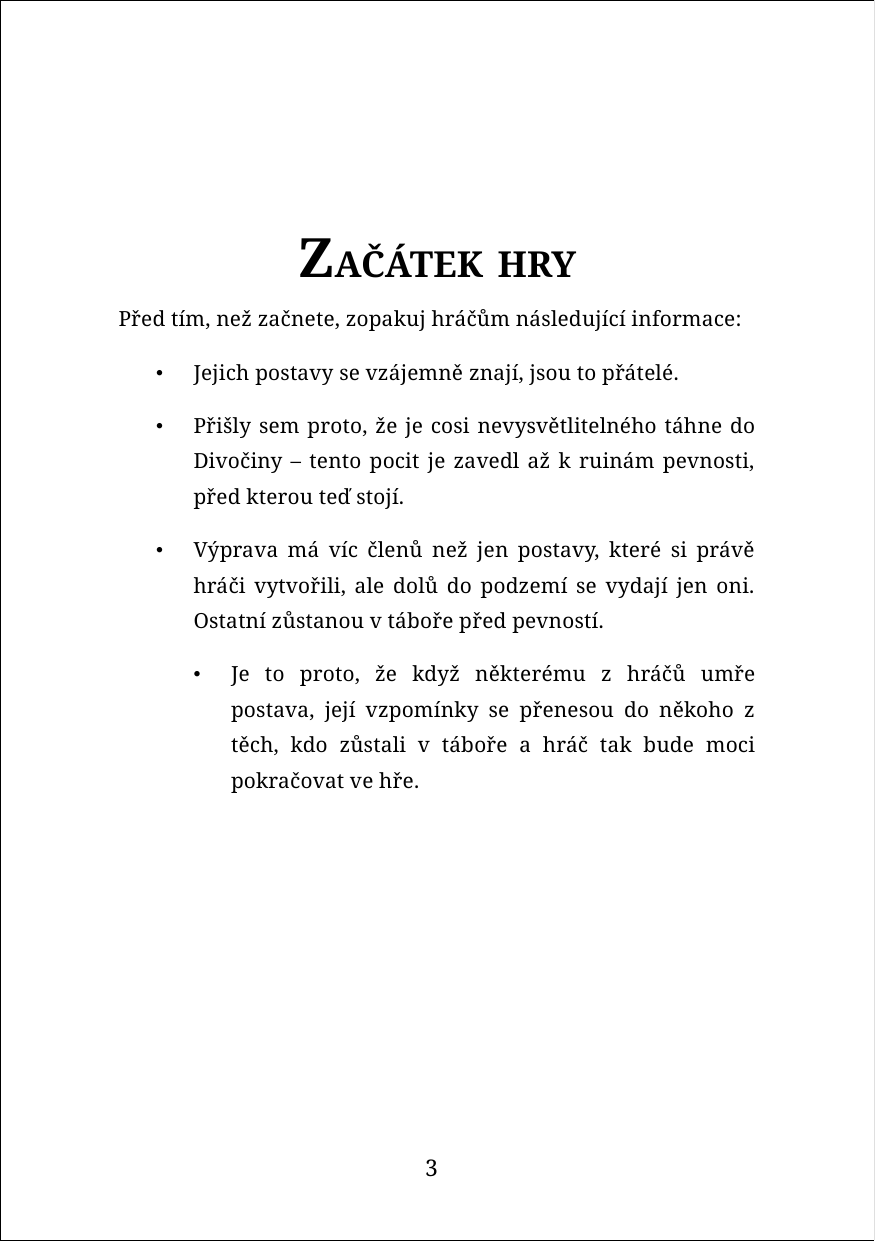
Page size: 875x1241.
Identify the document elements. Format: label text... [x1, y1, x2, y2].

subtitle Začátek hry [118, 219, 756, 293]
list Výprava má víc členů než jen postavy, které si právě hráči vytvořili, ale dolů do podzemí se vydají jen oni. Ostatní zůstanou v táboře před pevností. [156, 535, 756, 635]
list Přišly sem proto, že je cosi nevysvětlitelného táhne do Divočiny – tento pocit je zavedl až k ruinám pevnosti, před kterou teď stojí. [156, 411, 756, 511]
list Je to proto, že když některému z hráčů umře postava, její vzpomínky se přenesou do někoho z těch, kdo zůstali v táboře a hráč tak bude moci pokračovat ve hře. [193, 659, 756, 794]
text Před tím, než začnete, zopakuj hráčům následující informace: [118, 304, 756, 333]
list Jejich postavy se vzájemně znají, jsou to přátelé. [156, 358, 756, 386]
